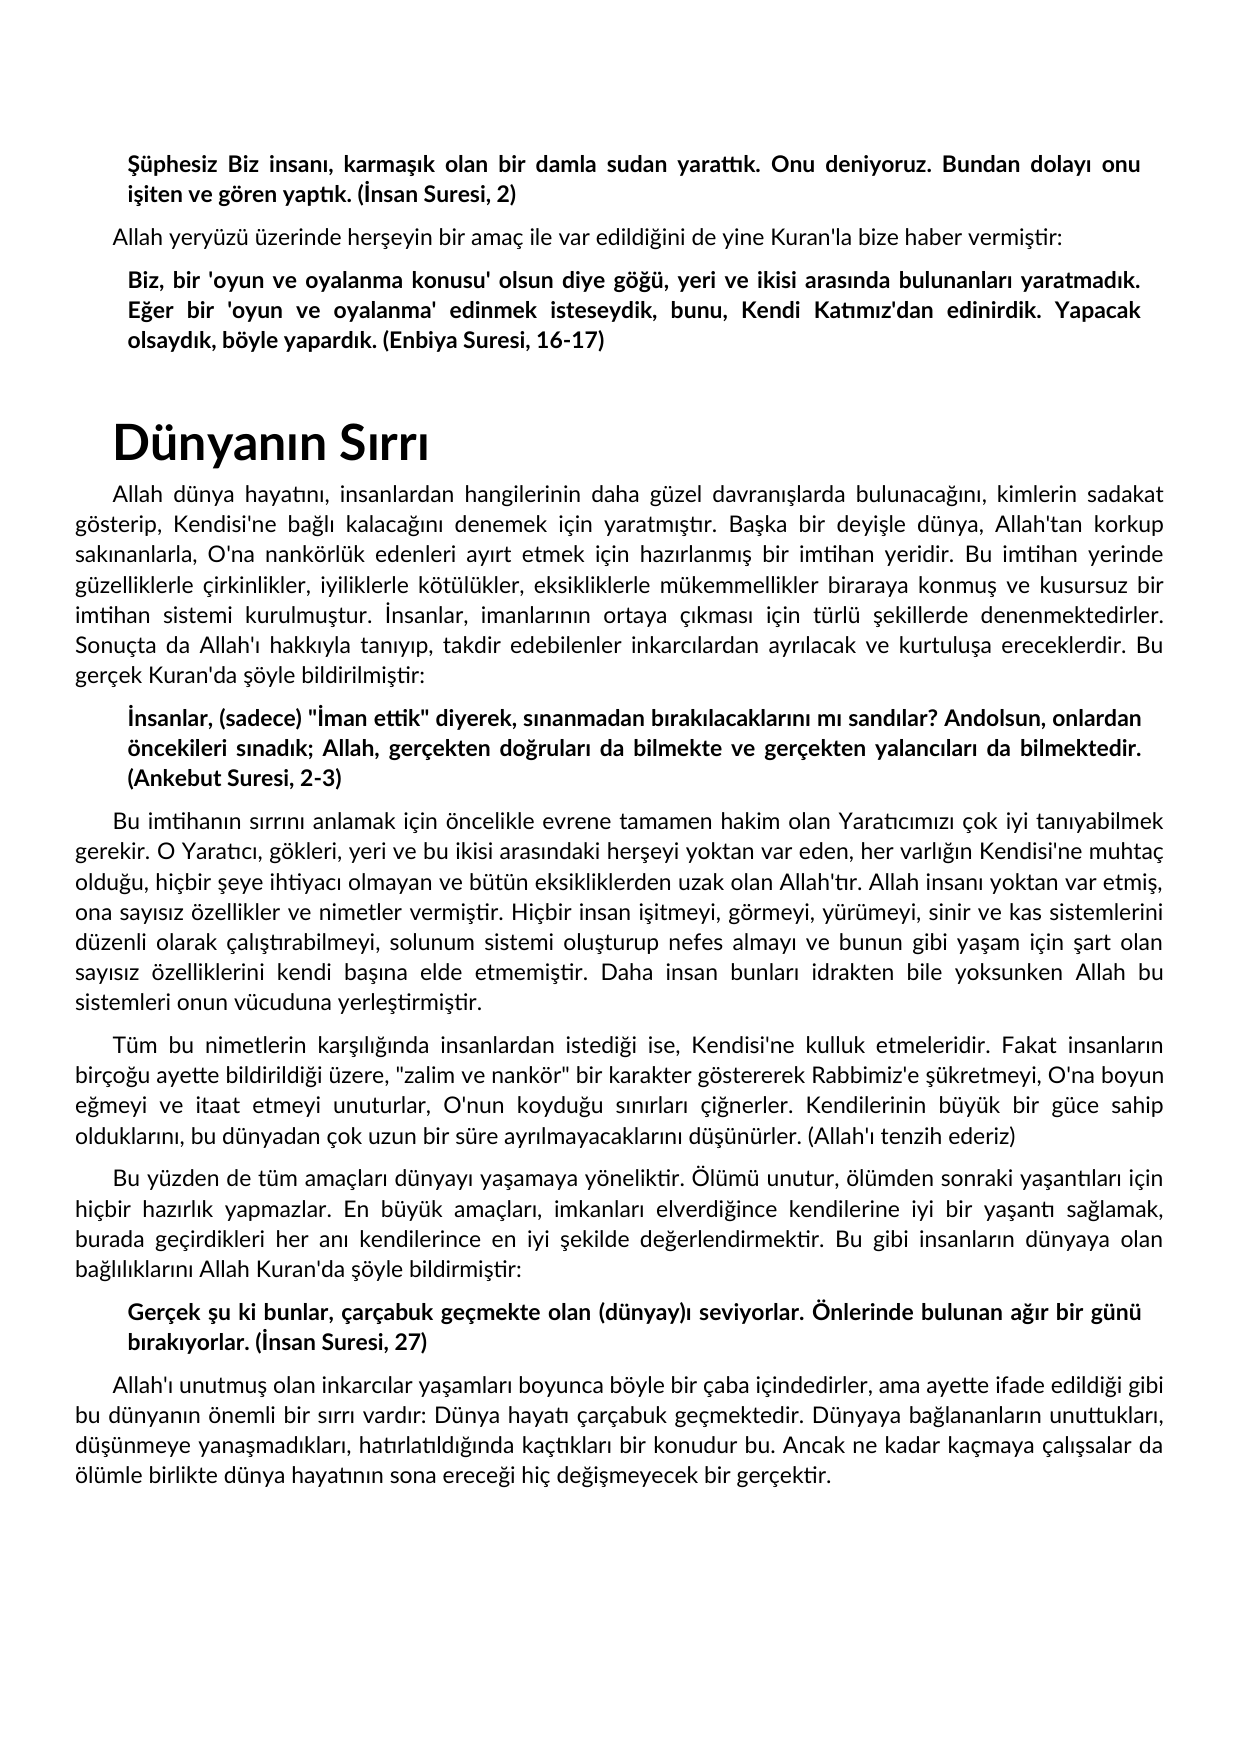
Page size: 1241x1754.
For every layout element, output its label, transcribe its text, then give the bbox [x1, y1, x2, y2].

text Allah dünya hayatını, insanlardan hangilerinin daha güzel davranışlarda bulunacağını, kimlerin sadakat gösterip, Kendisi'ne bağlı kalacağını denemek için yaratmıştır. Başka bir deyişle dünya, Allah'tan korkup sakınanlarla, O'na nankörlük edenleri ayırt etmek için hazırlanmış bir imtihan yeridir. Bu imtihan yerinde güzelliklerle çirkinlikler, iyiliklerle kötülükler, eksikliklerle mükemmellikler biraraya konmuş ve kusursuz bir imtihan sistemi kurulmuştur. İnsanlar, imanlarının ortaya çıkması için türlü şekillerde denenmektedirler. Sonuçta da Allah'ı hakkıyla tanıyıp, takdir edebilenler inkarcılardan ayrılacak ve kurtuluşa ereceklerdir. Bu gerçek Kuran'da şöyle bildirilmiştir: [75, 480, 1165, 688]
text Bu yüzden de tüm amaçları dünyayı yaşamaya yöneliktir. Ölümü unutur, ölümden sonraki yaşantıları için hiçbir hazırlık yapmazlar. En büyük amaçları, imkanları elverdiğince kendilerine iyi bir yaşantı sağlamak, burada geçirdikleri her anı kendilerince en iyi şekilde değerlendirmektir. Bu gibi insanların dünyaya olan bağlılıklarını Allah Kuran'da şöyle bildirmiştir: [75, 1164, 1165, 1282]
text Bu imtihanın sırrını anlamak için öncelikle evrene tamamen hakim olan Yaratıcımızı çok iyi tanıyabilmek gerekir. O Yaratıcı, gökleri, yeri ve bu ikisi arasındaki herşeyi yoktan var eden, her varlığın Kendisi'ne muhtaç olduğu, hiçbir şeye ihtiyacı olmayan ve bütün eksikliklerden uzak olan Allah'tır. Allah insanı yoktan var etmiş, ona sayısız özellikler ve nimetler vermiştir. Hiçbir insan işitmeyi, görmeyi, yürümeyi, sinir ve kas sistemlerini düzenli olarak çalıştırabilmeyi, solunum sistemi oluşturup nefes almayı ve bunun gibi yaşam için şart olan sayısız özelliklerini kendi başına elde etmemiştir. Daha insan bunları idrakten bile yoksunken Allah bu sistemleri onun vücuduna yerleştirmiştir. [75, 807, 1165, 1016]
text Gerçek şu ki bunlar, çarçabuk geçmekte olan (dünyay)ı seviyorlar. Önlerinde bulunan ağır bir günü bırakıyorlar. (İnsan Suresi, 27) [127, 1297, 1143, 1355]
text Allah yeryüzü üzerinde herşeyin bir amaç ile var edildiğini de yine Kuran'la bize haber vermiştir: [75, 223, 1165, 250]
subtitle Dünyanın Sırrı [112, 411, 1165, 471]
text Tüm bu nimetlerin karşılığında insanlardan istediği ise, Kendisi'ne kulluk etmeleridir. Fakat insanların birçoğu ayette bildirildiği üzere, "zalim ve nankör" bir karakter göstererek Rabbimiz'e şükretmeyi, O'na boyun eğmeyi ve itaat etmeyi unuturlar, O'nun koyduğu sınırları çiğnerler. Kendilerinin büyük bir güce sahip olduklarını, bu dünyadan çok uzun bir süre ayrılmayacaklarını düşünürler. (Allah'ı tenzih ederiz) [75, 1031, 1165, 1149]
text İnsanlar, (sadece) "İman ettik" diyerek, sınanmadan bırakılacaklarını mı sandılar? Andolsun, onlardan öncekileri sınadık; Allah, gerçekten doğruları da bilmekte ve gerçekten yalancıları da bilmektedir. (Ankebut Suresi, 2-3) [127, 704, 1143, 792]
text Şüphesiz Biz insanı, karmaşık olan bir damla sudan yarattık. Onu deniyoruz. Bundan dolayı onu işiten ve gören yaptık. (İnsan Suresi, 2) [127, 150, 1143, 208]
text Allah'ı unutmuş olan inkarcılar yaşamları boyunca böyle bir çaba içindedirler, ama ayette ifade edildiği gibi bu dünyanın önemli bir sırrı vardır: Dünya hayatı çarçabuk geçmektedir. Dünyaya bağlananların unuttukları, düşünmeye yanaşmadıkları, hatırlatıldığında kaçtıkları bir konudur bu. Ancak ne kadar kaçmaya çalışsalar da ölümle birlikte dünya hayatının sona ereceği hiç değişmeyecek bir gerçektir. [75, 1370, 1165, 1488]
text Biz, bir 'oyun ve oyalanma konusu' olsun diye göğü, yeri ve ikisi arasında bulunanları yaratmadık. Eğer bir 'oyun ve oyalanma' edinmek isteseydik, bunu, Kendi Katımız'dan edinirdik. Yapacak olsaydık, böyle yapardık. (Enbiya Suresi, 16-17) [127, 266, 1143, 353]
